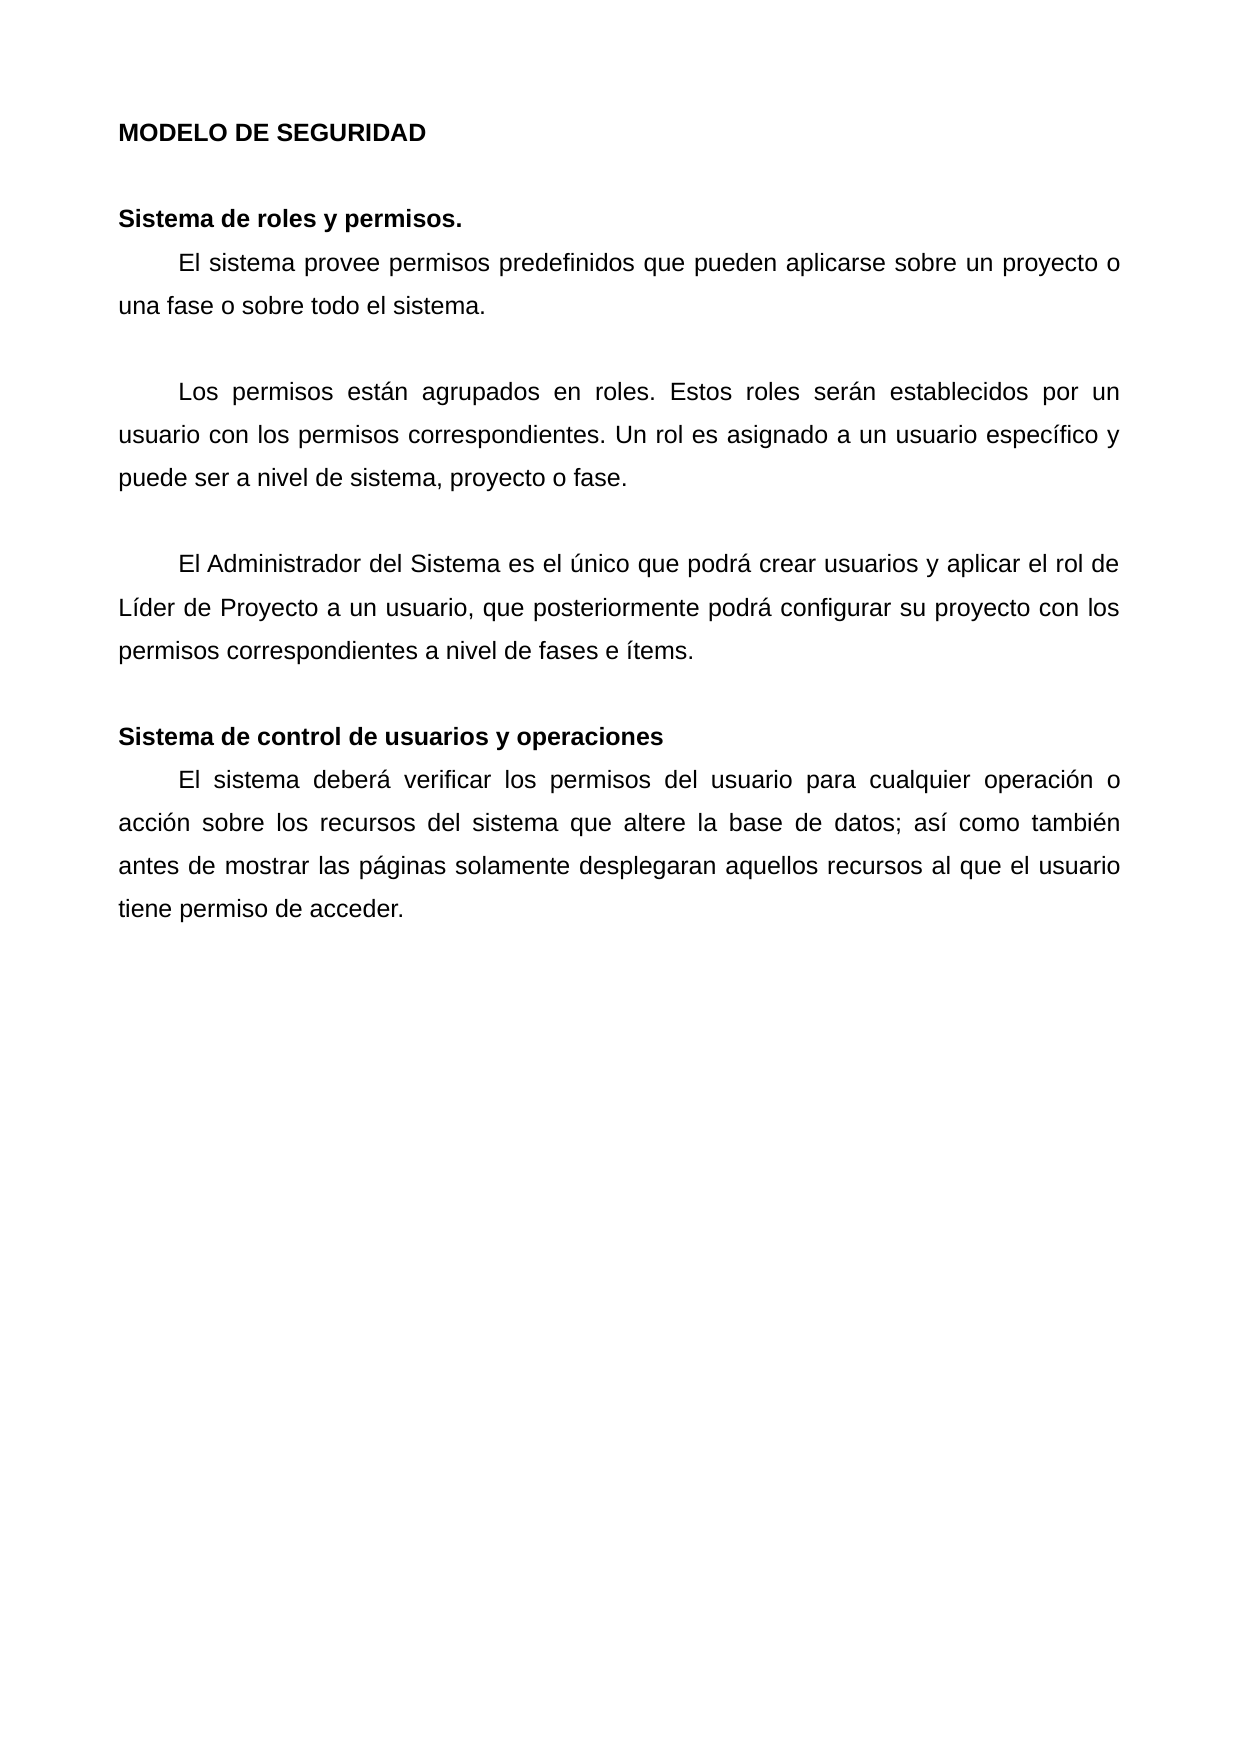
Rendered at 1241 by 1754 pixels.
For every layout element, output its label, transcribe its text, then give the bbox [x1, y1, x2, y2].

text El sistema provee permisos predefinidos que pueden aplicarse sobre un proyecto o una fase o sobre todo el sistema. [118, 247, 1122, 319]
text MODELO DE SEGURIDAD [118, 118, 1122, 147]
text El Administrador del Sistema es el único que podrá crear usuarios y aplicar el rol de Líder de Proyecto a un usuario, que posteriormente podrá configurar su proyecto con los permisos correspondientes a nivel de fases e ítems. [118, 549, 1122, 664]
text Sistema de control de usuarios y operaciones [118, 722, 1122, 751]
text Los permisos están agrupados en roles. Estos roles serán establecidos por un usuario con los permisos correspondientes. Un rol es asignado a un usuario específico y puede ser a nivel de sistema, proyecto o fase. [118, 377, 1122, 492]
text Sistema de roles y permisos. [118, 204, 1122, 233]
text El sistema deberá verificar los permisos del usuario para cualquier operación o acción sobre los recursos del sistema que altere la base de datos; así como también antes de mostrar las páginas solamente desplegaran aquellos recursos al que el usuario tiene permiso de acceder. [118, 765, 1122, 923]
